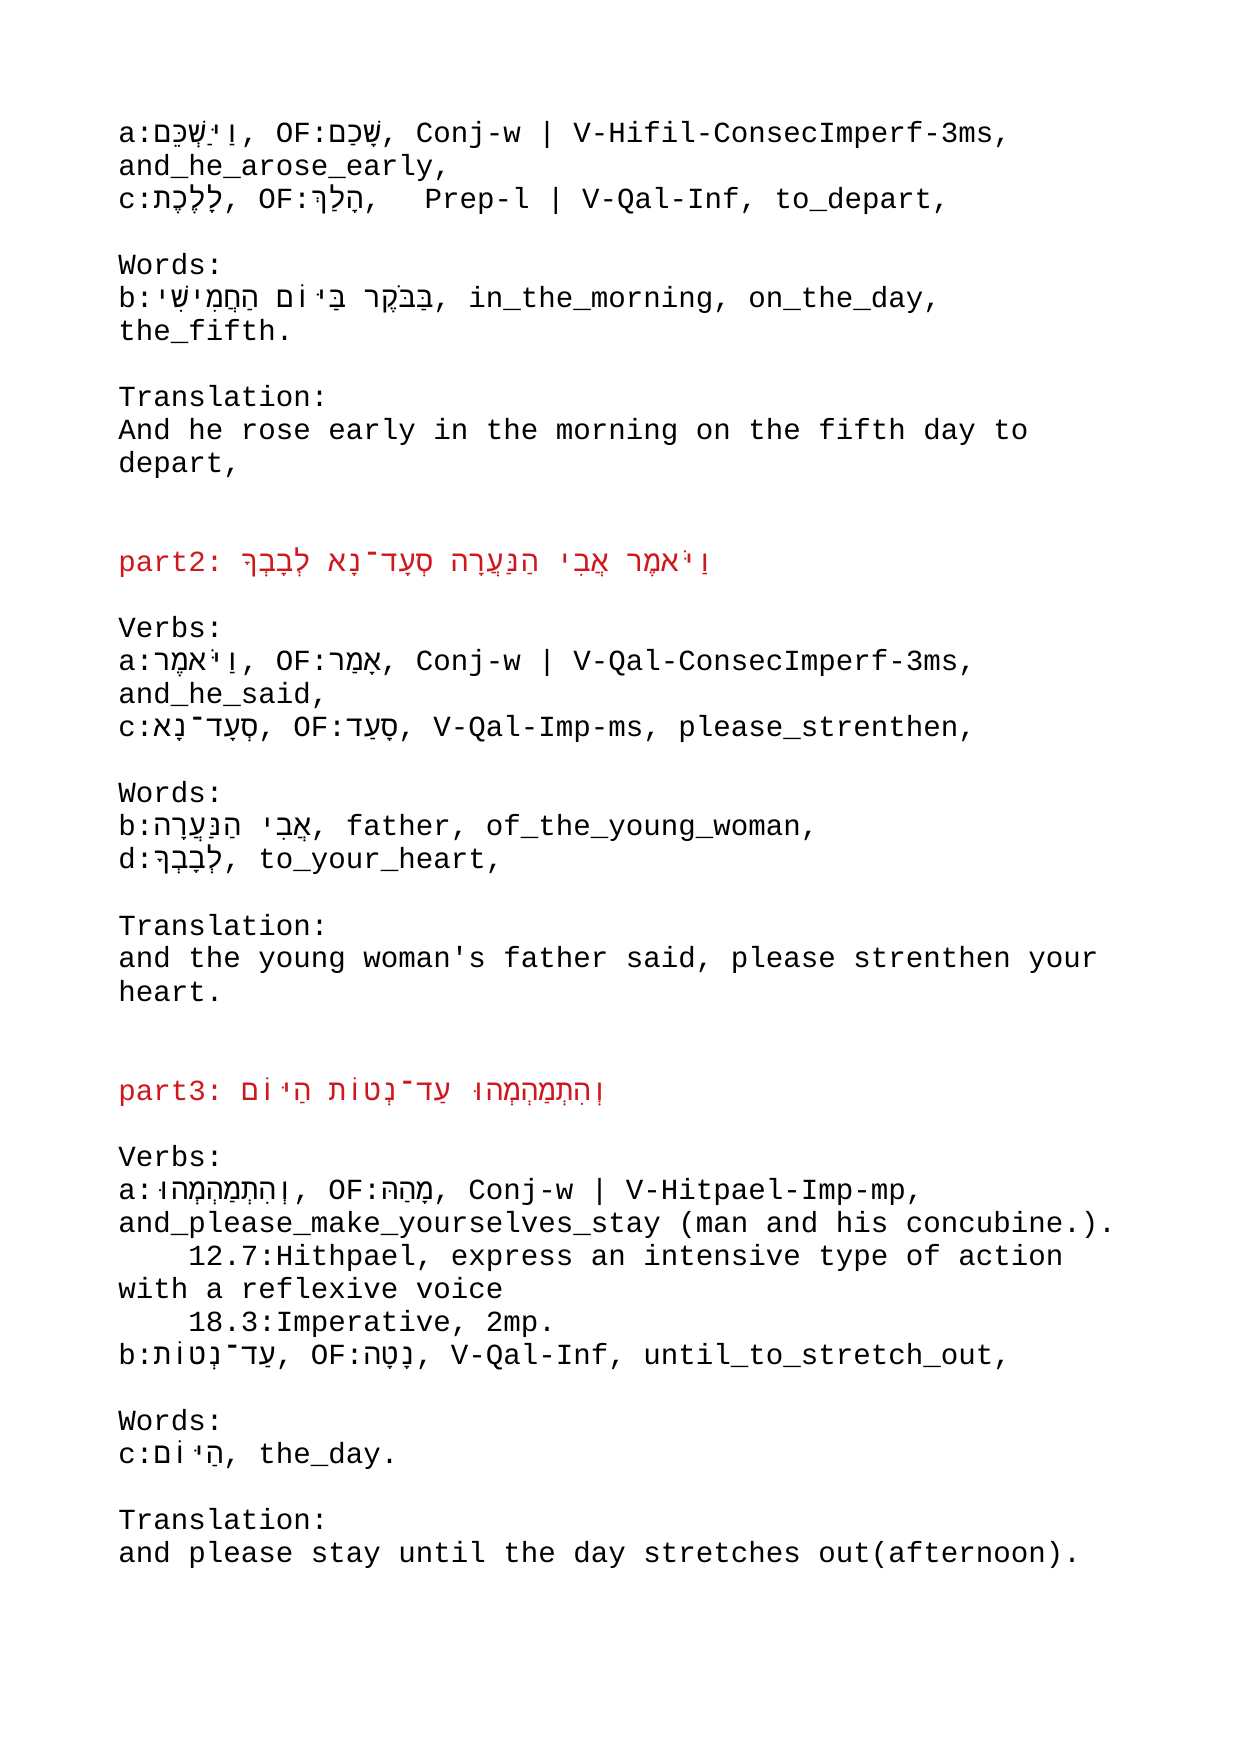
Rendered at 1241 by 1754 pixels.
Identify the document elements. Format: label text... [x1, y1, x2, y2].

text c:סְעָד־נָא, OF:סָעַד, V-Qal-Imp-ms, please_strenthen, [118, 712, 1122, 746]
text a:וַיַּשְׁכֵּם, OF:שָׁכַם, Conj-w | V-Hifil-ConsecImperf-3ms, and_he_arose_early, [118, 118, 1122, 184]
text Words: [118, 250, 1122, 283]
text Translation: [118, 1505, 1122, 1538]
text Translation: [118, 911, 1122, 944]
text c:לָלֶכֶת, OF:הָלַךְ, Prep-l | V-Qal-Inf, to_depart, [118, 184, 1122, 217]
text 12.7:Hithpael, express an intensive type of action with a reflexive voice [118, 1241, 1122, 1307]
text Words: [118, 778, 1122, 812]
text and the young woman's father said, please strenthen your heart. [118, 944, 1122, 1010]
text part2: וַיֹּאמֶר אֲבִי הַנַּעֲרָה סְעָד־נָא לְבָבְךָ [118, 547, 1122, 580]
text b:אֲבִי הַנַּעֲרָה, father, of_the_young_woman, [118, 812, 1122, 844]
text a:וַיֹּאמֶר, OF:אָמַר, Conj-w | V-Qal-ConsecImperf-3ms, and_he_said, [118, 646, 1122, 712]
text and please stay until the day stretches out(afternoon). [118, 1538, 1122, 1571]
text c:הַיּוֹם, the_day. [118, 1439, 1122, 1472]
text a:וְהִתְמַהְמְהוּ, OF:מָהַהּ, Conj-w | V-Hitpael-Imp-mp, and_please_make_yourselves_stay (man and his concubine.). [118, 1175, 1122, 1241]
text And he rose early in the morning on the fifth day to depart, [118, 415, 1122, 481]
text Verbs: [118, 1142, 1122, 1175]
text b:עַד־נְטוֹת, OF:נָטָה, V-Qal-Inf, until_to_stretch_out, [118, 1340, 1122, 1373]
text Translation: [118, 382, 1122, 415]
text Words: [118, 1406, 1122, 1439]
text b:בַּבֹּקֶר בַּיּוֹם הַחֲמִישִׁי, in_the_morning, on_the_day, the_fifth. [118, 283, 1122, 349]
text Verbs: [118, 613, 1122, 646]
text 18.3:Imperative, 2mp. [118, 1307, 1122, 1340]
text part3: וְהִתְמַהְמְהוּ עַד־נְטוֹת הַיּוֹם [118, 1076, 1122, 1109]
text d:לְבָבְךָ, to_your_heart, [118, 844, 1122, 878]
